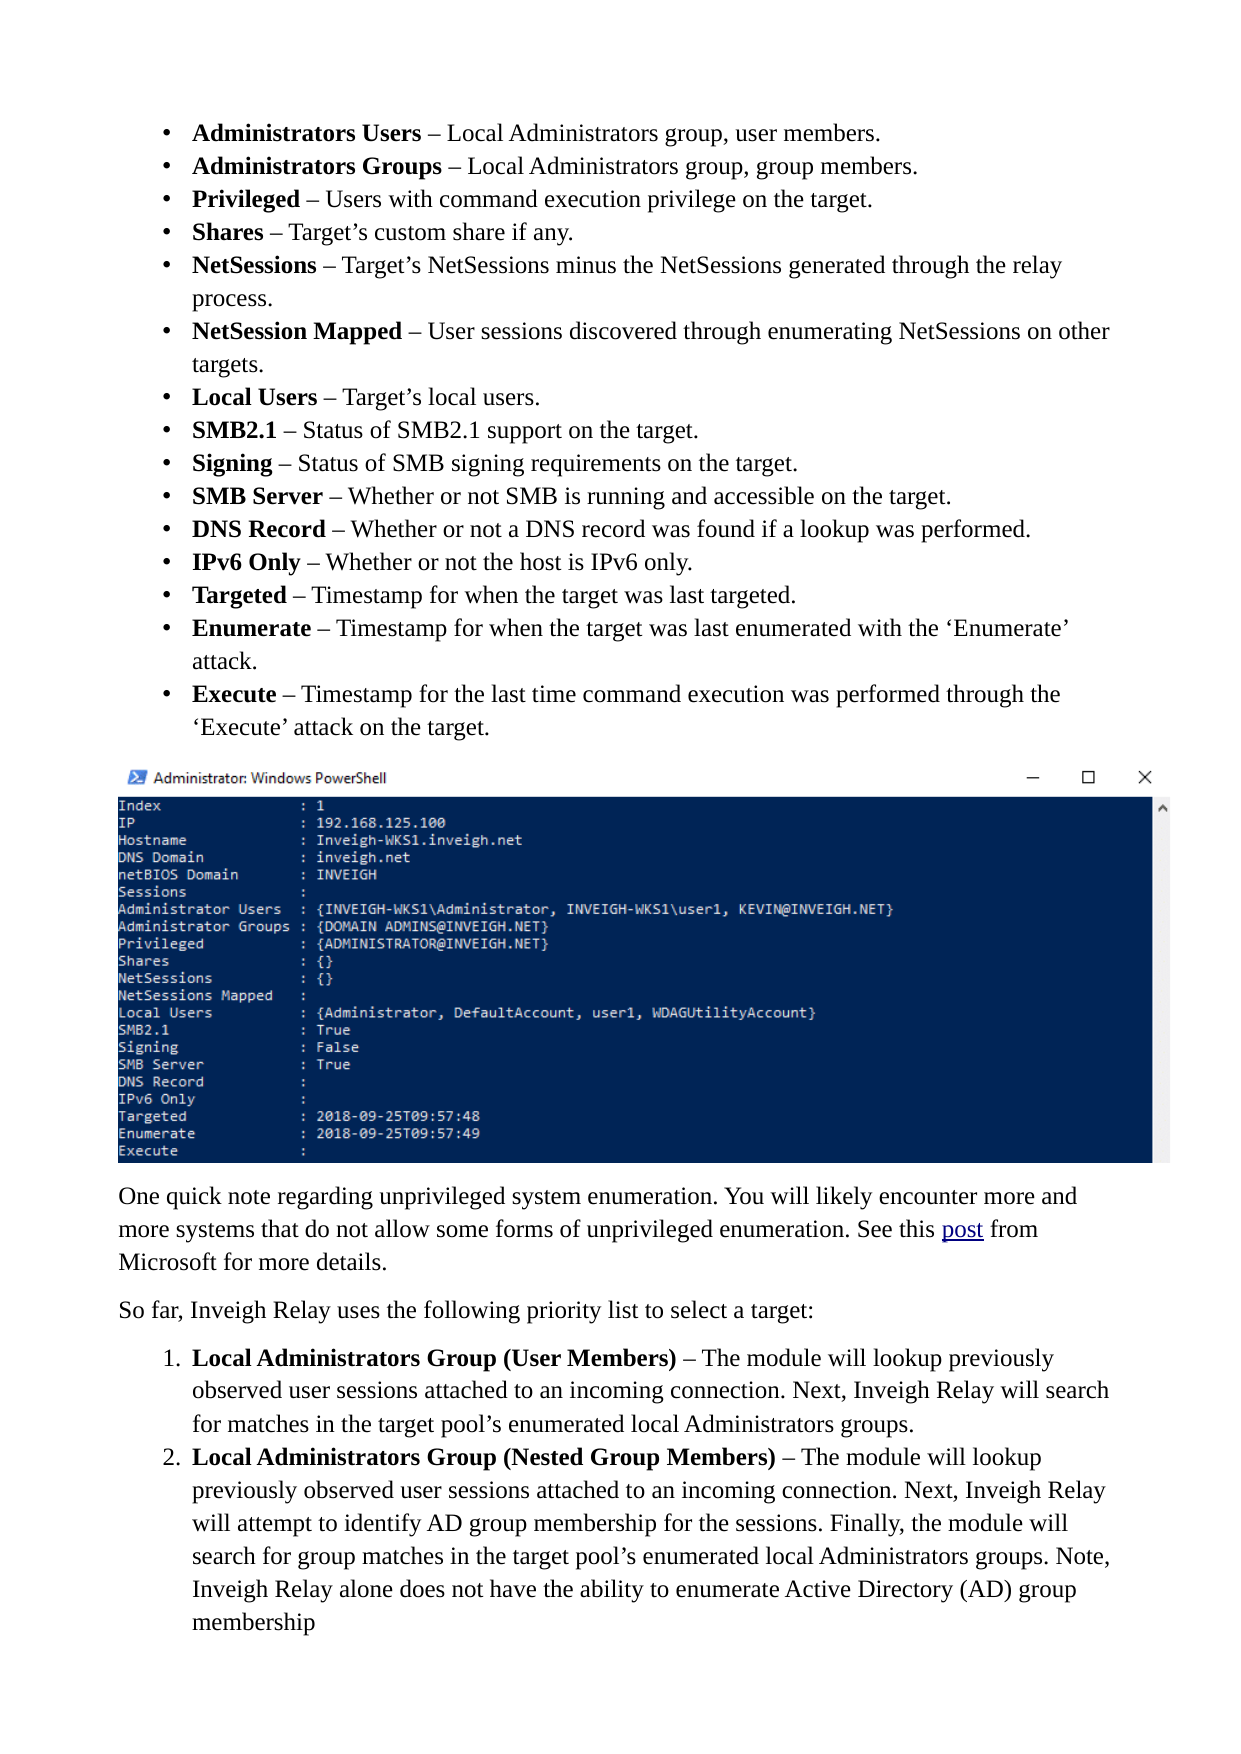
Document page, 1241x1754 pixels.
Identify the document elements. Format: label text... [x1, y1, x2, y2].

text So far, Inveigh Relay uses the following priority list to select a target: [118, 1295, 1122, 1324]
list Shares – Target’s custom share if any. [162, 217, 1122, 246]
list DNS Record – Whether or not a DNS record was found if a lookup was performed. [162, 514, 1122, 543]
text One quick note regarding unprivileged system enumeration. You will likely encounter more and more systems that do not allow some forms of unprivileged enumeration. See this post from Microsoft for more details. [118, 1181, 1122, 1276]
list Targeted – Timestamp for when the target was last targeted. [162, 580, 1122, 609]
list NetSession Mapped – User sessions discovered through enumerating NetSessions on other targets. [162, 316, 1122, 378]
list Enumerate – Timestamp for when the target was last enumerated with the ‘Enumerate’ attack. [162, 613, 1122, 675]
list Signing – Status of SMB signing requirements on the target. [162, 448, 1122, 477]
list Execute – Timestamp for the last time command execution was performed through the ‘Execute’ attack on the target. [162, 679, 1122, 741]
list Administrators Users – Local Administrators group, user members. [162, 118, 1122, 147]
list SMB Server – Whether or not SMB is running and accessible on the target. [162, 481, 1122, 510]
list NetSessions – Target’s NetSessions minus the NetSessions generated through the relay process. [162, 250, 1122, 312]
list Local Administrators Group (User Members) – The module will lookup previously observed user sessions attached to an incoming connection. Next, Inveigh Relay will search for matches in the target pool’s enumerated local Administrators groups. [162, 1343, 1122, 1437]
list Local Administrators Group (Nested Group Members) – The module will lookup previously observed user sessions attached to an incoming connection. Next, Inveigh Relay will attempt to identify AD group membership for the sessions. Finally, the module will search for group matches in the target pool’s enumerated local Administrators groups. Note, Inveigh Relay alone does not have the ability to enumerate Active Directory (AD) group membership [162, 1442, 1122, 1636]
list Privileged – Users with command execution privilege on the target. [162, 184, 1122, 213]
picture [118, 760, 1171, 1163]
list SMB2.1 – Status of SMB2.1 support on the target. [162, 415, 1122, 444]
list IPv6 Only – Whether or not the host is IPv6 only. [162, 547, 1122, 576]
list Local Users – Target’s local users. [162, 382, 1122, 411]
list Administrators Groups – Local Administrators group, group members. [162, 151, 1122, 180]
